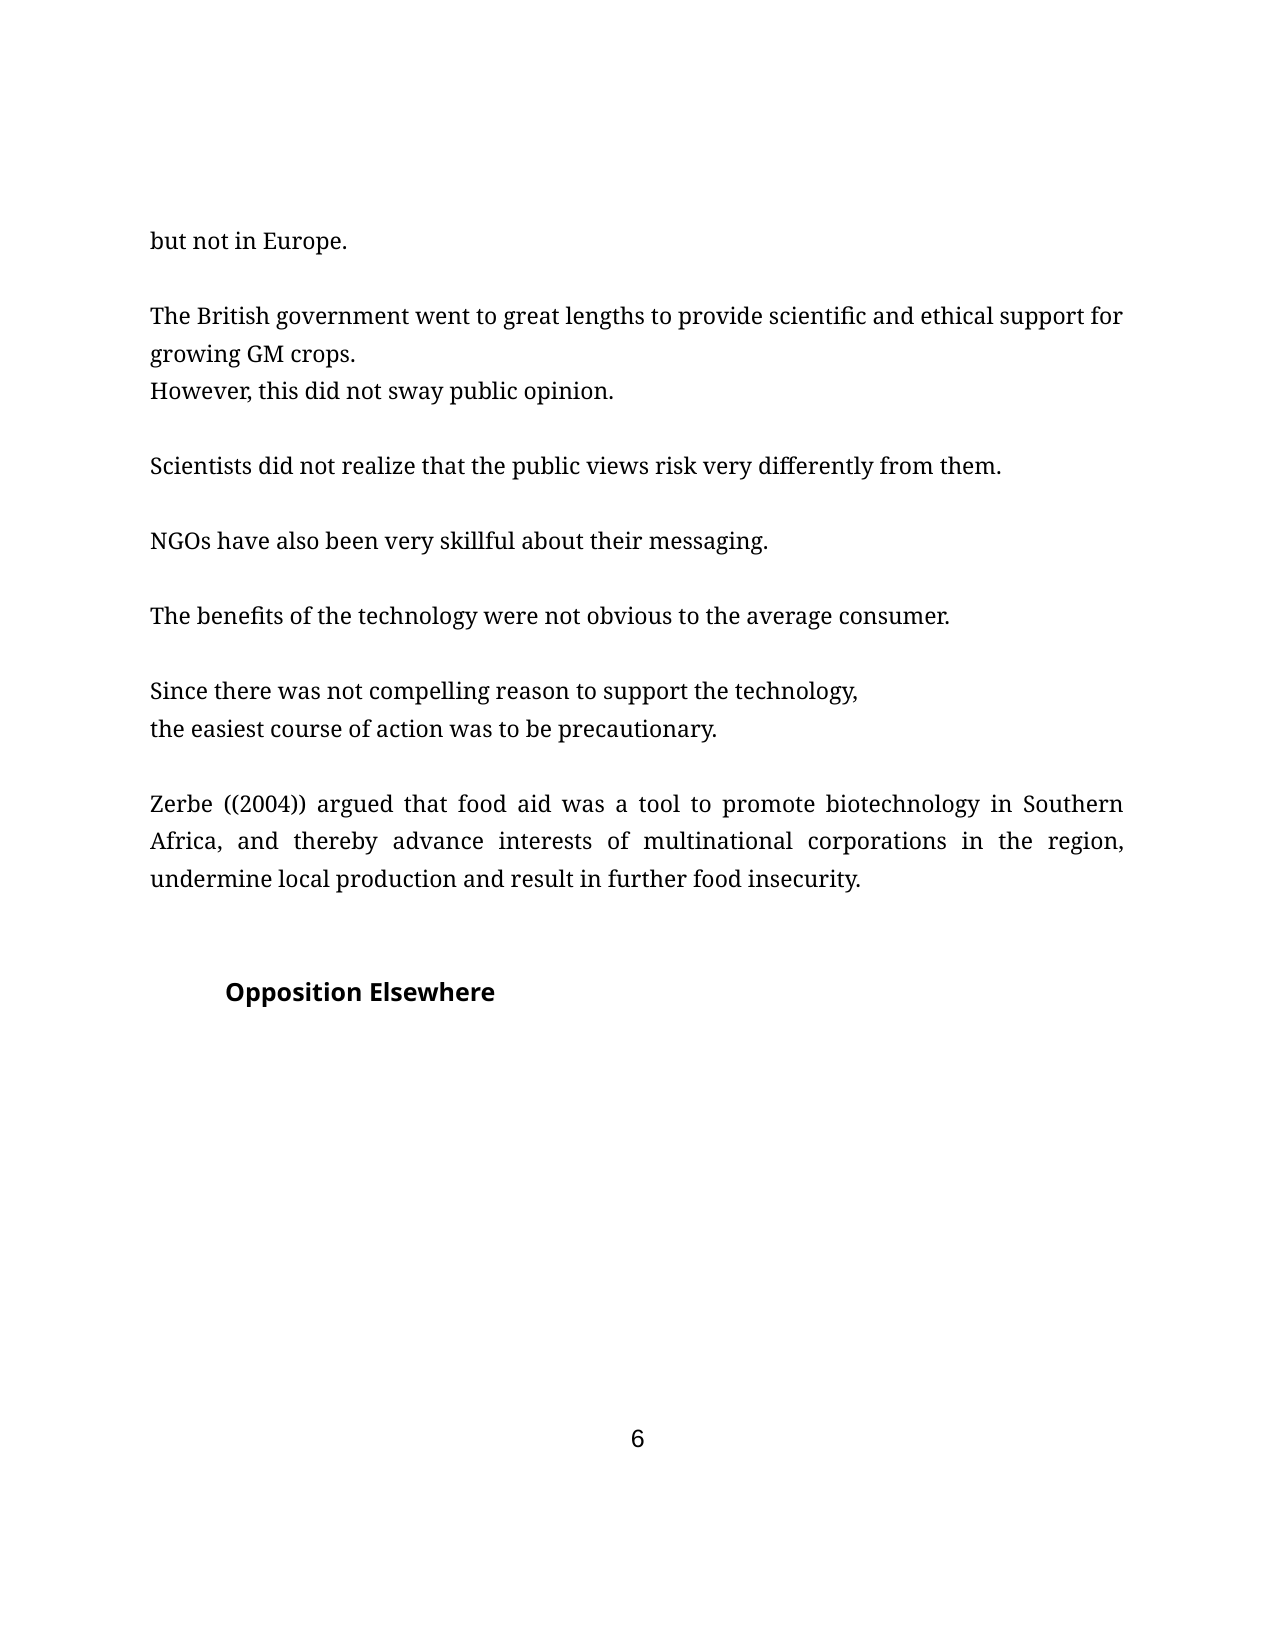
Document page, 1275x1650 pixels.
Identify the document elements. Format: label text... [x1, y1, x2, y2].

text Zerbe ((2004)) argued that food aid was a tool to promote biotechnology in Southern Africa, and thereby advance interests of multinational corporations in the region, undermine local production and result in further food insecurity. [150, 787, 1125, 894]
text Opposition Elsewhere [150, 975, 1125, 1009]
text The benefits of the technology were not obvious to the average consumer. [150, 600, 1125, 631]
text Since there was not compelling reason to support the technology, [150, 675, 1125, 706]
text the easiest course of action was to be precautionary. [150, 712, 1125, 744]
text NGOs have also been very skillful about their messaging. [150, 525, 1125, 556]
text The British government went to great lengths to provide scientific and ethical support for growing GM crops. [150, 300, 1125, 369]
text but not in Europe. [150, 225, 1125, 256]
text However, this did not sway public opinion. [150, 375, 1125, 406]
text Scientists did not realize that the public views risk very differently from them. [150, 450, 1125, 481]
